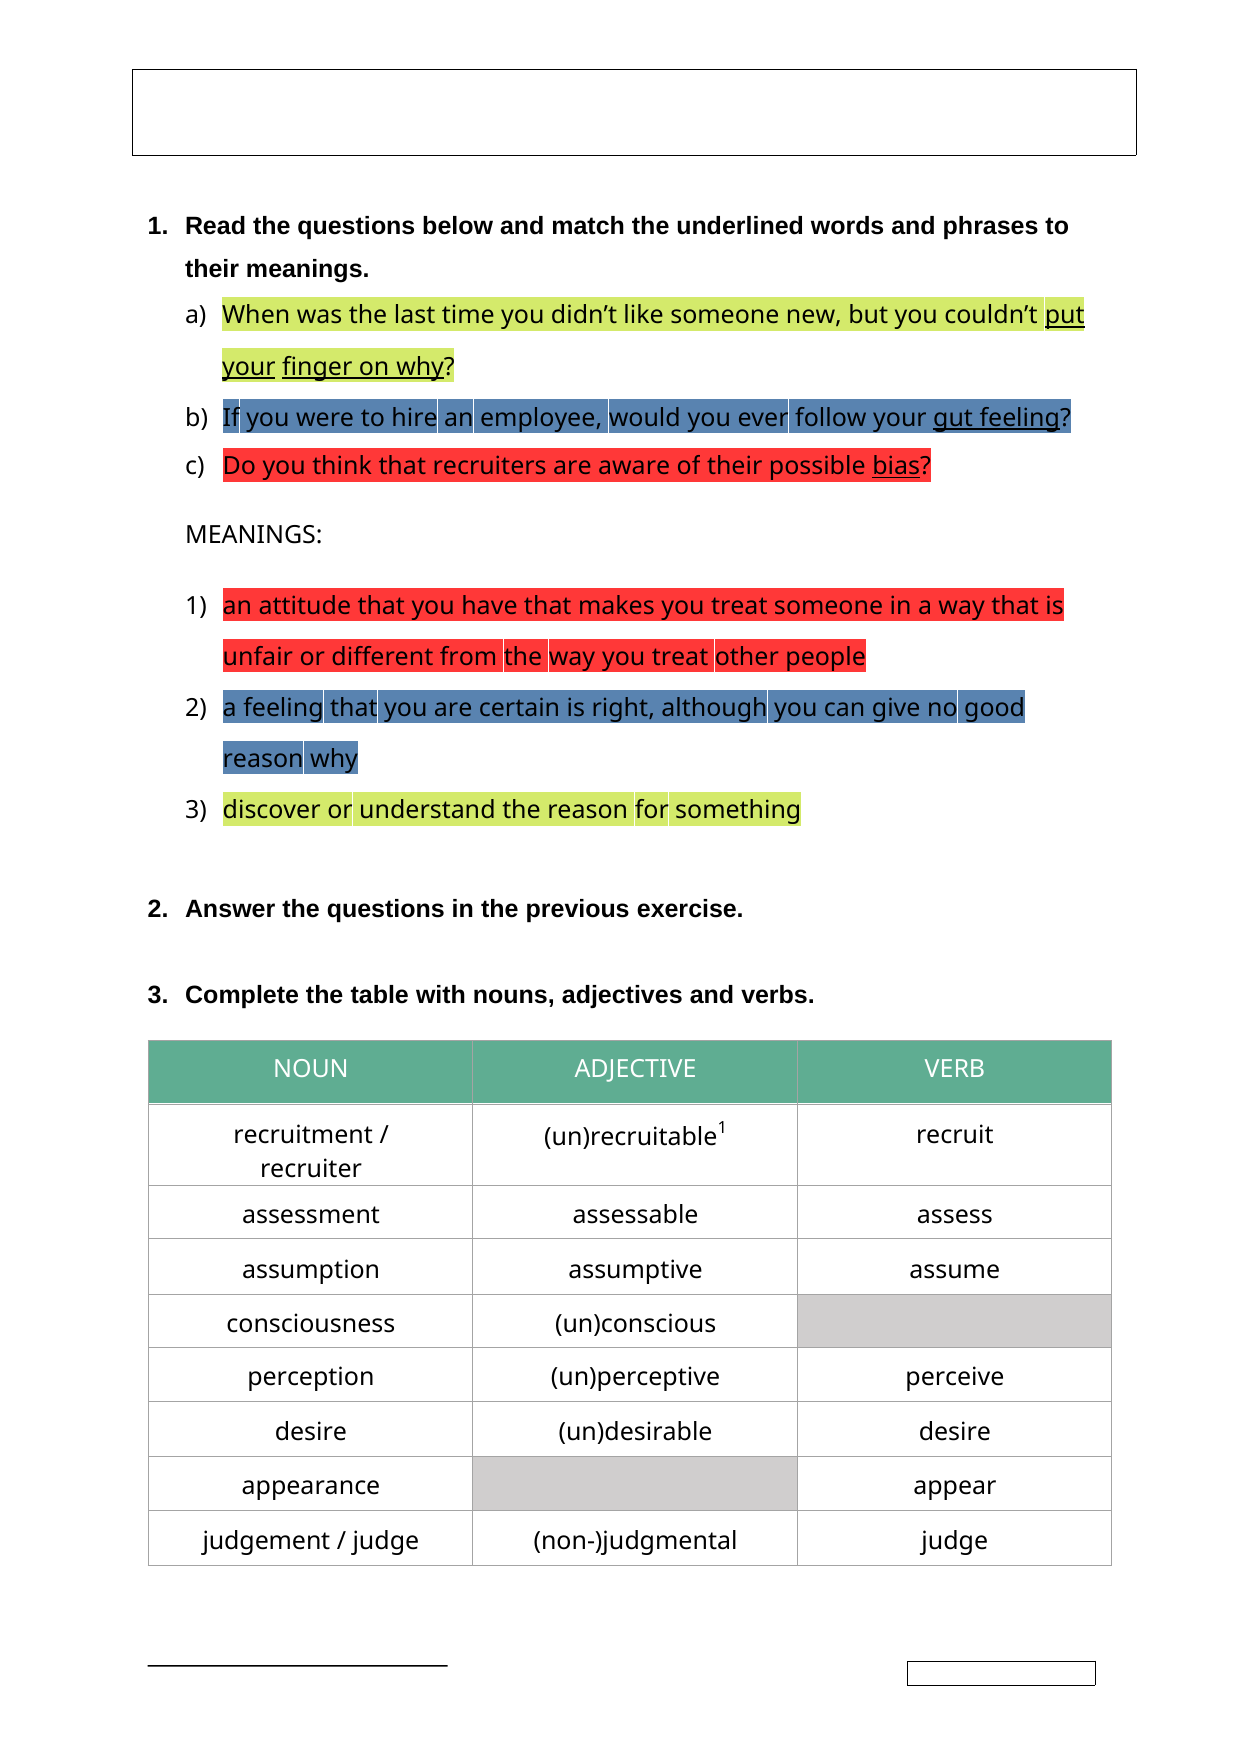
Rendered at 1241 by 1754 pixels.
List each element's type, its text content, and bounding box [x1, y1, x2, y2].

table_cell assessment [149, 1186, 472, 1238]
list a feeling that you are certain is right, although you can give no good reason why [185, 689, 1056, 774]
table_cell appearance [149, 1457, 472, 1510]
subtitle Read the questions below and match the underlined words and phrases to their meanings. [147, 211, 1070, 283]
list discover or understand the reason for something [185, 792, 1123, 826]
list Complete the table with nouns, adjectives and verbs. [147, 980, 1123, 1009]
table_cell consciousness [149, 1295, 472, 1347]
table_cell perceive [798, 1348, 1111, 1401]
table_cell assumption [149, 1239, 472, 1293]
table_cell desire [798, 1402, 1111, 1456]
text MEANINGS: [185, 517, 1123, 551]
list Do you think that recruiters are aware of their possible bias? [185, 448, 1123, 482]
table_cell appear [798, 1457, 1111, 1510]
list If you were to hire an employee, would you ever follow your gut feeling? [185, 399, 1123, 433]
table_cell perception [149, 1348, 472, 1401]
table_cell judge [798, 1511, 1111, 1565]
table_cell [798, 1295, 1111, 1347]
table_cell judgement / judge [149, 1511, 472, 1565]
table_cell (un)desirable [473, 1402, 797, 1456]
table_cell recruitment / recruiter [149, 1105, 472, 1184]
table_cell assumptive [473, 1239, 797, 1293]
table_cell assessable [473, 1186, 797, 1238]
table_cell [473, 1457, 797, 1510]
table_cell assume [798, 1239, 1111, 1293]
subtitle Answer the questions in the previous exercise. [147, 894, 1123, 923]
table_cell recruit [798, 1105, 1111, 1184]
list an attitude that you have that makes you treat someone in a way that is unfair or different from the way you treat other people [185, 587, 1081, 672]
table_cell (un)perceptive [473, 1348, 797, 1401]
table_header VERB [798, 1041, 1111, 1103]
table_cell (un)recruitable1 [473, 1105, 797, 1184]
table_header NOUN [149, 1041, 472, 1103]
list When was the last time you didn’t like someone new, but you couldn’t put your finger on why? [185, 297, 1088, 382]
table_cell assess [798, 1186, 1111, 1238]
table_header ADJECTIVE [473, 1041, 797, 1103]
table_cell (un)conscious [473, 1295, 797, 1347]
table_cell desire [149, 1402, 472, 1456]
table_cell (non-)judgmental [473, 1511, 797, 1565]
